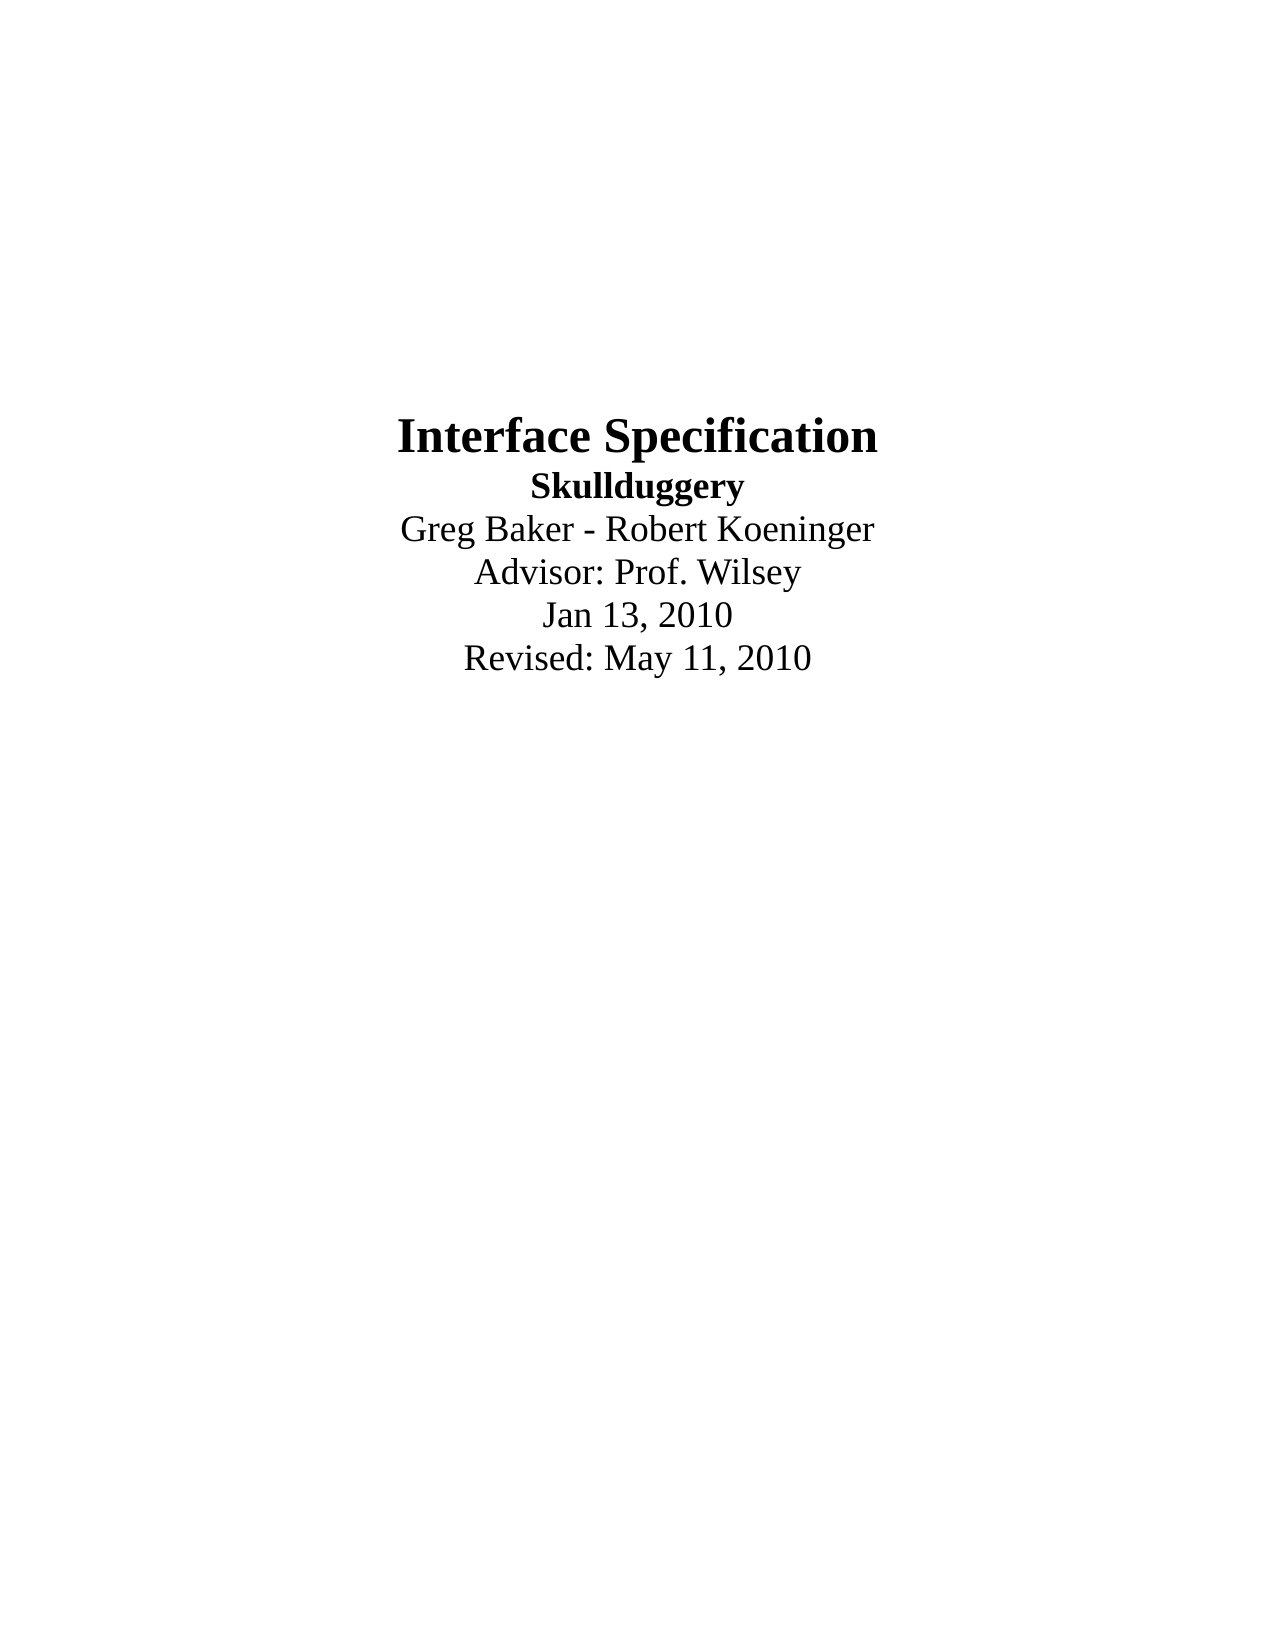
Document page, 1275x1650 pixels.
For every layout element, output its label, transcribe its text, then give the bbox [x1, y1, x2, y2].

text Jan 13, 2010 [118, 592, 1157, 636]
text Interface Specification [118, 406, 1157, 463]
text Skullduggery [118, 463, 1157, 506]
text Greg Baker - Robert Koeninger [118, 506, 1157, 549]
text Revised: May 11, 2010 [118, 636, 1157, 679]
text Advisor: Prof. Wilsey [118, 549, 1157, 592]
